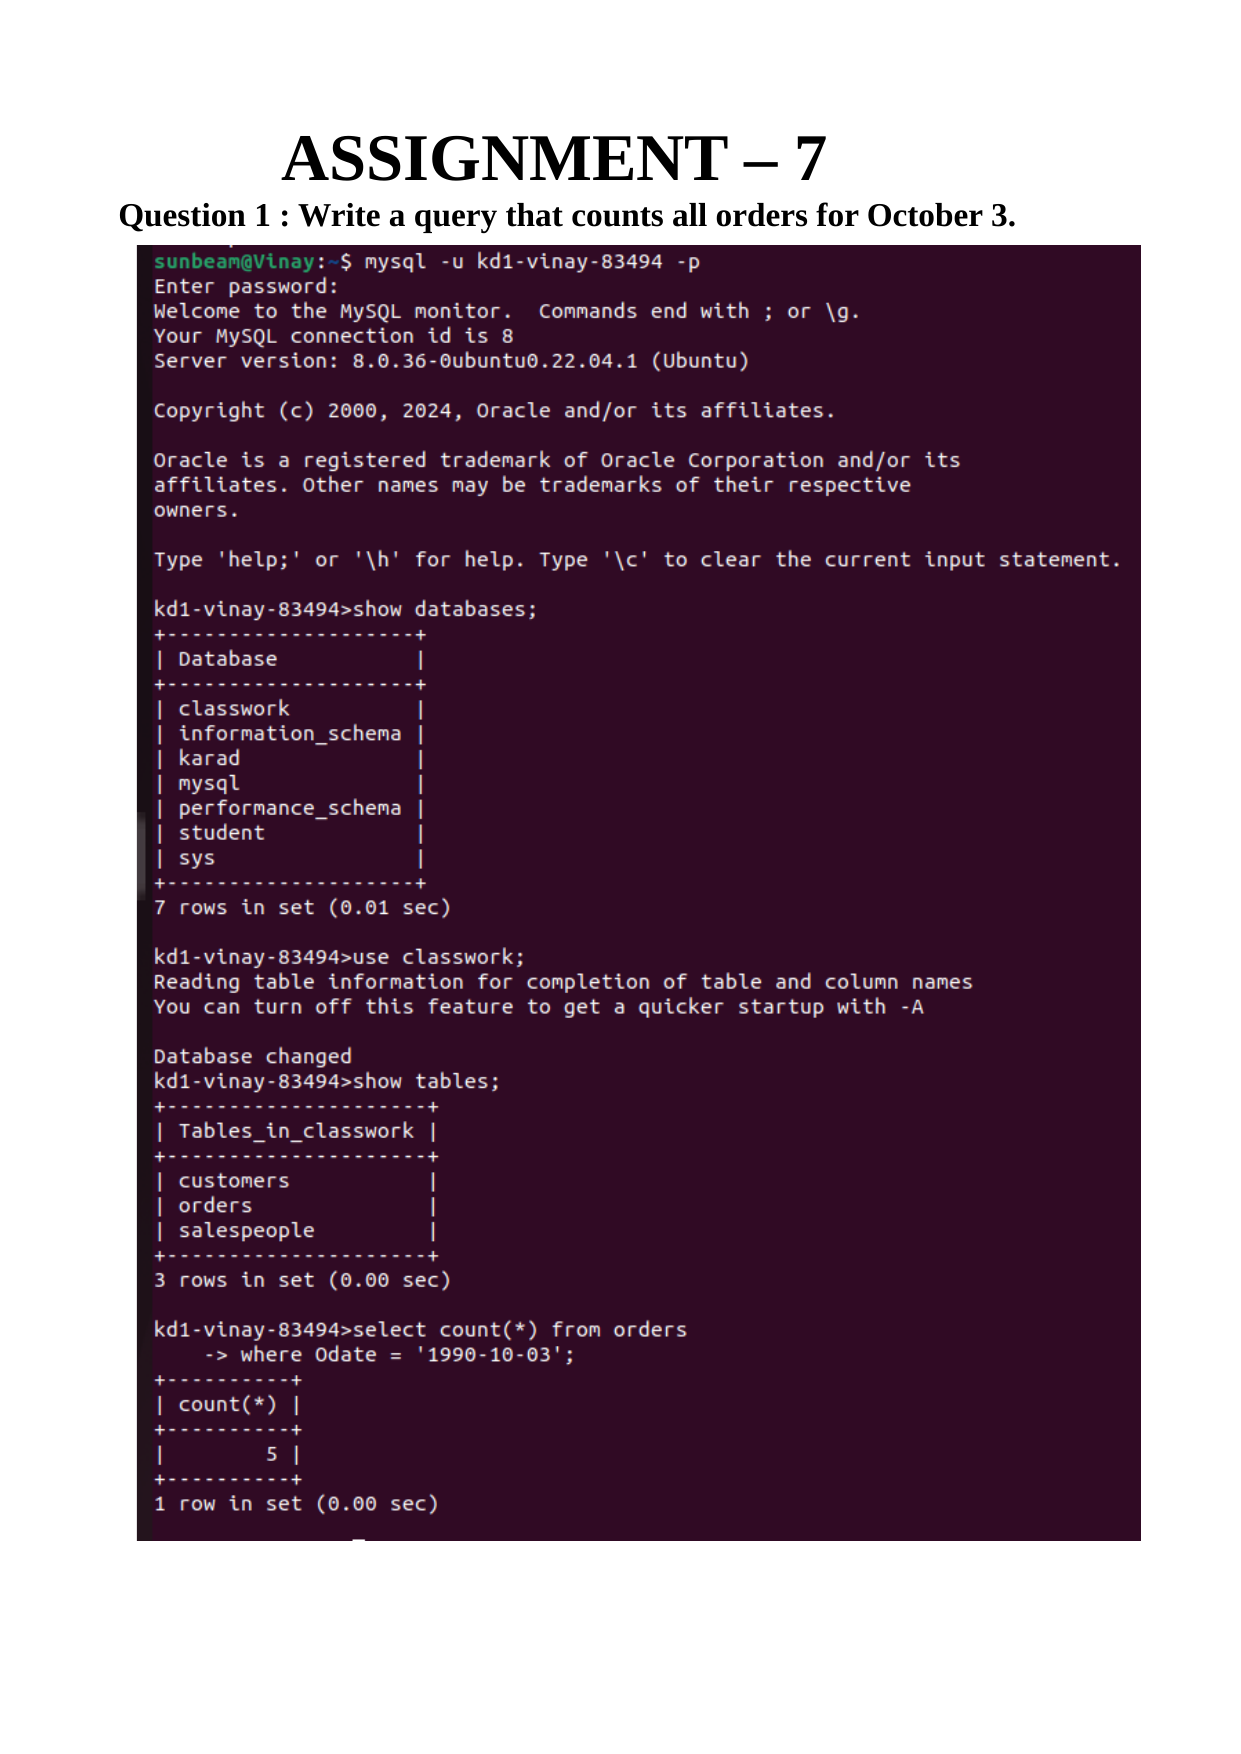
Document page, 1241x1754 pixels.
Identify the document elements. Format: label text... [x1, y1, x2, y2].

text ASSIGNMENT – 7 [118, 118, 1122, 195]
text Question 1 : Write a query that counts all orders for October 3. [118, 195, 1122, 233]
picture [136, 245, 1141, 1541]
